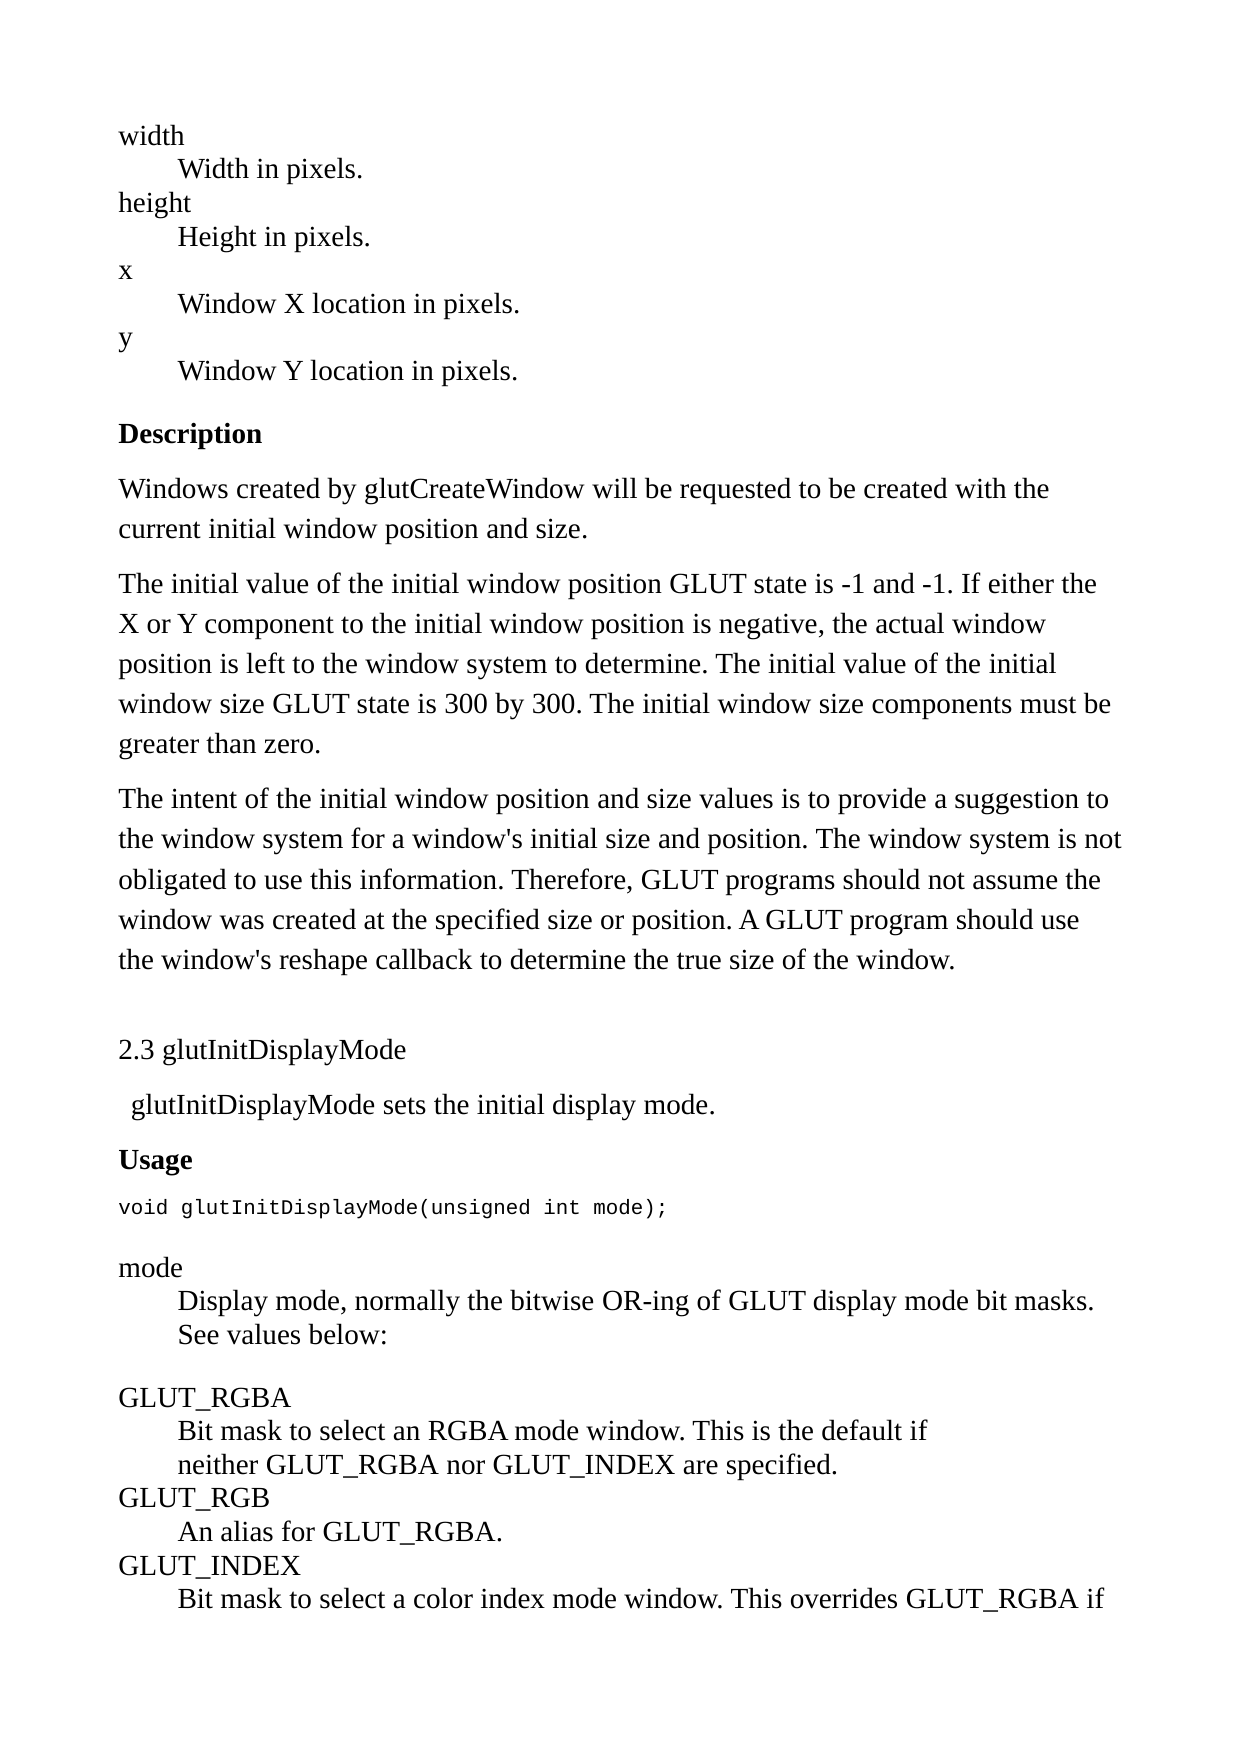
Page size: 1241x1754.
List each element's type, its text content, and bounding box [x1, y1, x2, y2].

text 2.3 glutInitDisplayMode [118, 997, 1122, 1066]
subtitle mode [118, 1250, 1122, 1283]
text Description [118, 416, 1122, 449]
text The initial value of the initial window position GLUT state is -1 and -1. If either the X or Y component to the initial window position is negative, the actual window position is left to the window system to determine. The initial value of the initial window size GLUT state is 300 by 300. The initial window size components must be greater than zero. [118, 566, 1122, 760]
text void glutInitDisplayMode(unsigned int mode); [118, 1197, 1122, 1220]
list Display mode, normally the bitwise OR-ing of GLUT display mode bit masks. See values below: [177, 1283, 1122, 1351]
list Height in pixels. [177, 219, 1122, 252]
subtitle x [118, 252, 1122, 286]
text The intent of the initial window position and size values is to provide a suggestion to the window system for a window's initial size and position. The window system is not obligated to use this information. Therefore, GLUT programs should not assume the window was created at the specified size or position. A GLUT program should use the window's reshape callback to determine the true size of the window. [118, 781, 1122, 976]
list Window Y location in pixels. [177, 353, 1122, 386]
list Width in pixels. [177, 152, 1122, 185]
subtitle GLUT_RGBA [118, 1380, 1122, 1413]
list Window X location in pixels. [177, 286, 1122, 319]
list Bit mask to select an RGBA mode window. This is the default if neither GLUT_RGBA nor GLUT_INDEX are specified. [177, 1413, 1122, 1481]
list Bit mask to select a color index mode window. This overrides GLUT_RGBA if [177, 1581, 1122, 1615]
text glutInitDisplayMode sets the initial display mode. [118, 1087, 1122, 1121]
subtitle GLUT_RGB [118, 1481, 1122, 1514]
subtitle width [118, 118, 1122, 152]
subtitle y [118, 319, 1122, 353]
text Usage [118, 1142, 1122, 1176]
list An alias for GLUT_RGBA. [177, 1514, 1122, 1548]
subtitle height [118, 185, 1122, 219]
subtitle GLUT_INDEX [118, 1548, 1122, 1581]
text Windows created by glutCreateWindow will be requested to be created with the current initial window position and size. [118, 471, 1122, 544]
